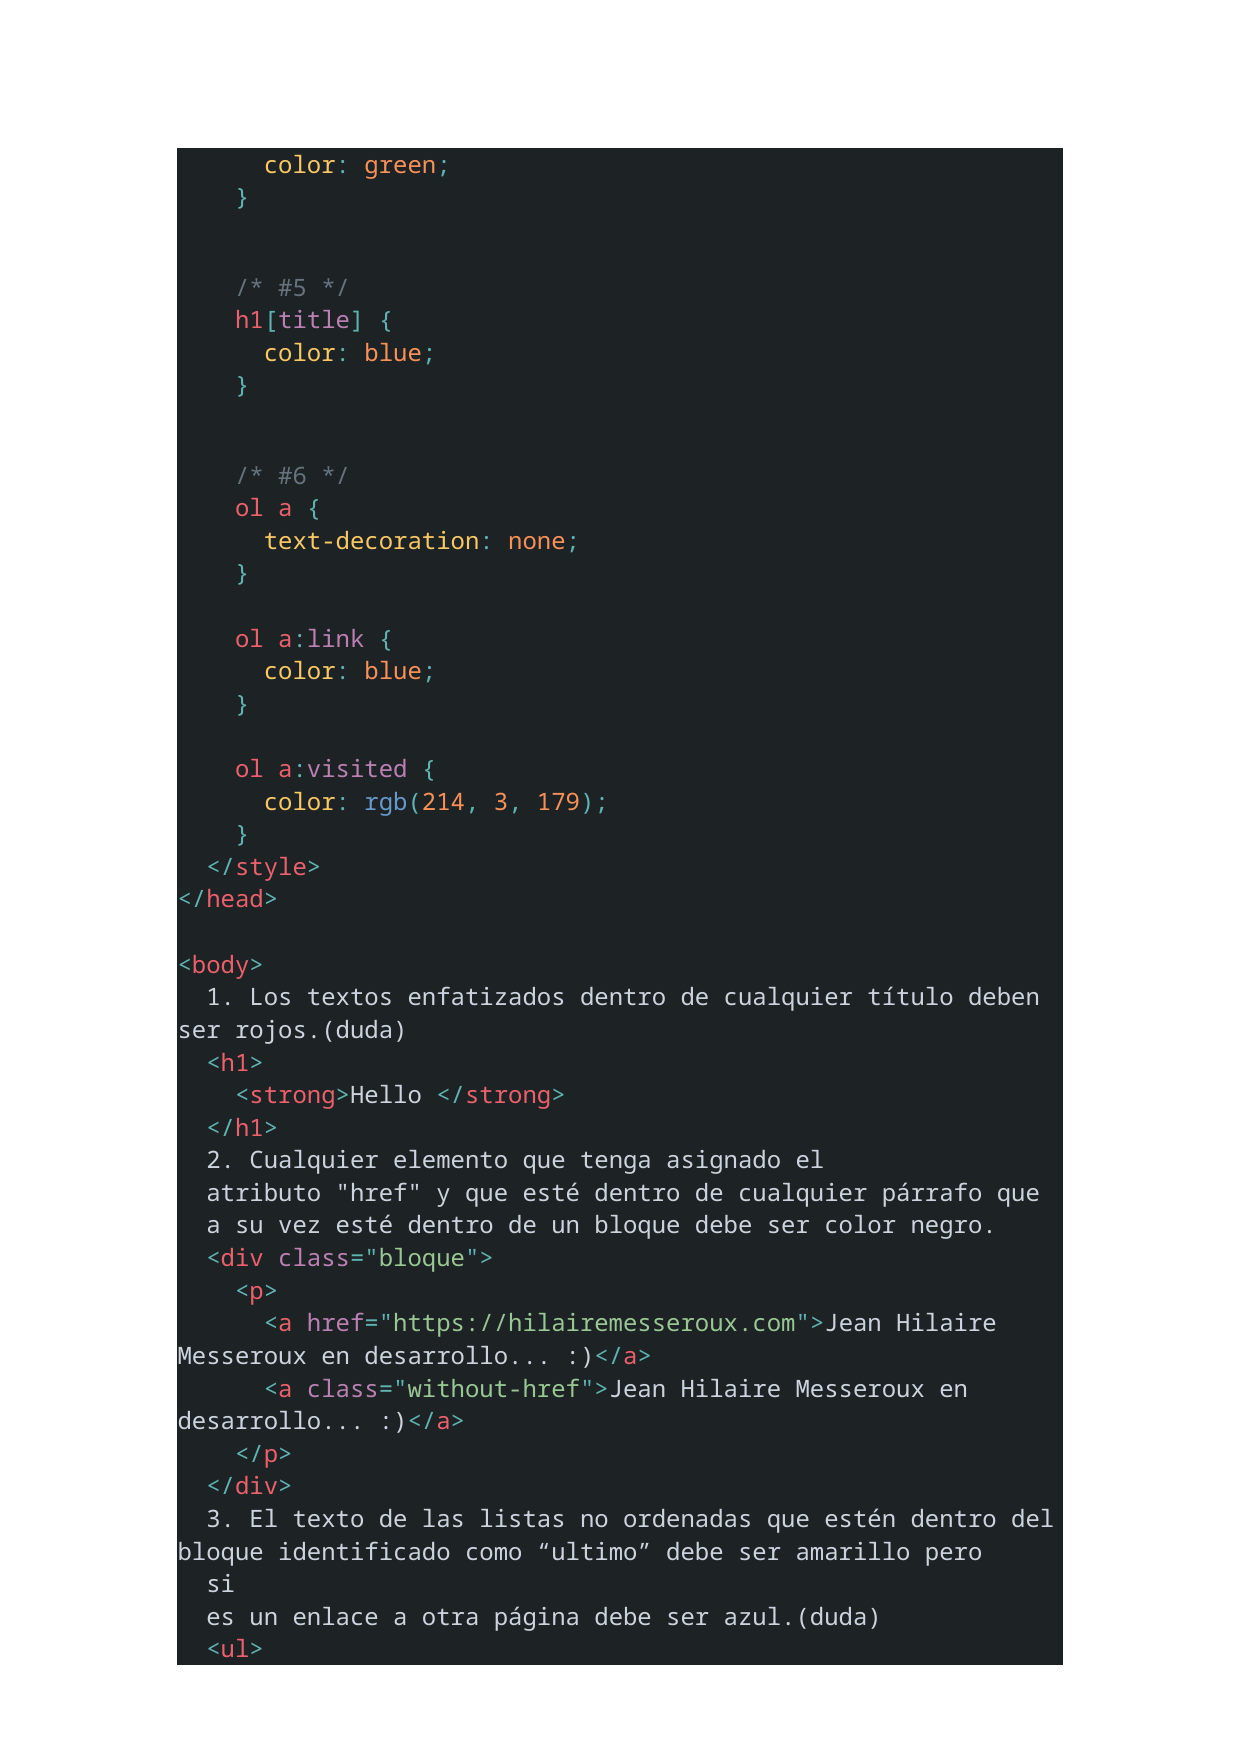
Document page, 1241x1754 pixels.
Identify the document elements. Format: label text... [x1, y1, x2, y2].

text </div> [177, 1469, 1063, 1502]
text </head> [177, 882, 1063, 915]
text </p> [177, 1437, 1063, 1469]
text a su vez esté dentro de un bloque debe ser color negro. [177, 1208, 1063, 1241]
text text-decoration: none; [177, 524, 1063, 556]
text ol a { [177, 491, 1063, 524]
text color: rgb(214, 3, 179); [177, 784, 1063, 817]
text es un enlace a otra página debe ser azul.(duda) [177, 1599, 1063, 1632]
text </h1> [177, 1111, 1063, 1143]
text } [177, 180, 1063, 213]
text <ul> [177, 1632, 1063, 1665]
text 1. Los textos enfatizados dentro de cualquier título deben ser rojos.(duda) [177, 980, 1063, 1045]
text ol a:visited { [177, 752, 1063, 784]
text /* #6 */ [177, 458, 1063, 491]
text <a href="https://hilairemesseroux.com">Jean Hilaire Messeroux en desarrollo... :)</a> [177, 1306, 1063, 1371]
text ol a:link { [177, 621, 1063, 654]
text <strong>Hello </strong> [177, 1078, 1063, 1111]
text h1[title] { [177, 303, 1063, 336]
text } [177, 687, 1063, 719]
text <p> [177, 1273, 1063, 1306]
text /* #5 */ [177, 270, 1063, 303]
text <a class="without-href">Jean Hilaire Messeroux en desarrollo... :)</a> [177, 1371, 1063, 1437]
text <h1> [177, 1045, 1063, 1078]
text 2. Cualquier elemento que tenga asignado el [177, 1143, 1063, 1176]
text <body> [177, 947, 1063, 980]
text } [177, 556, 1063, 589]
text } [177, 817, 1063, 850]
text color: blue; [177, 336, 1063, 368]
text } [177, 368, 1063, 401]
text color: green; [177, 148, 1063, 180]
text color: blue; [177, 654, 1063, 687]
text <div class="bloque"> [177, 1241, 1063, 1273]
text si [177, 1567, 1063, 1599]
text atributo "href" y que esté dentro de cualquier párrafo que [177, 1176, 1063, 1208]
text </style> [177, 850, 1063, 882]
text 3. El texto de las listas no ordenadas que estén dentro del bloque identificado como “ultimo” debe ser amarillo pero [177, 1502, 1063, 1567]
